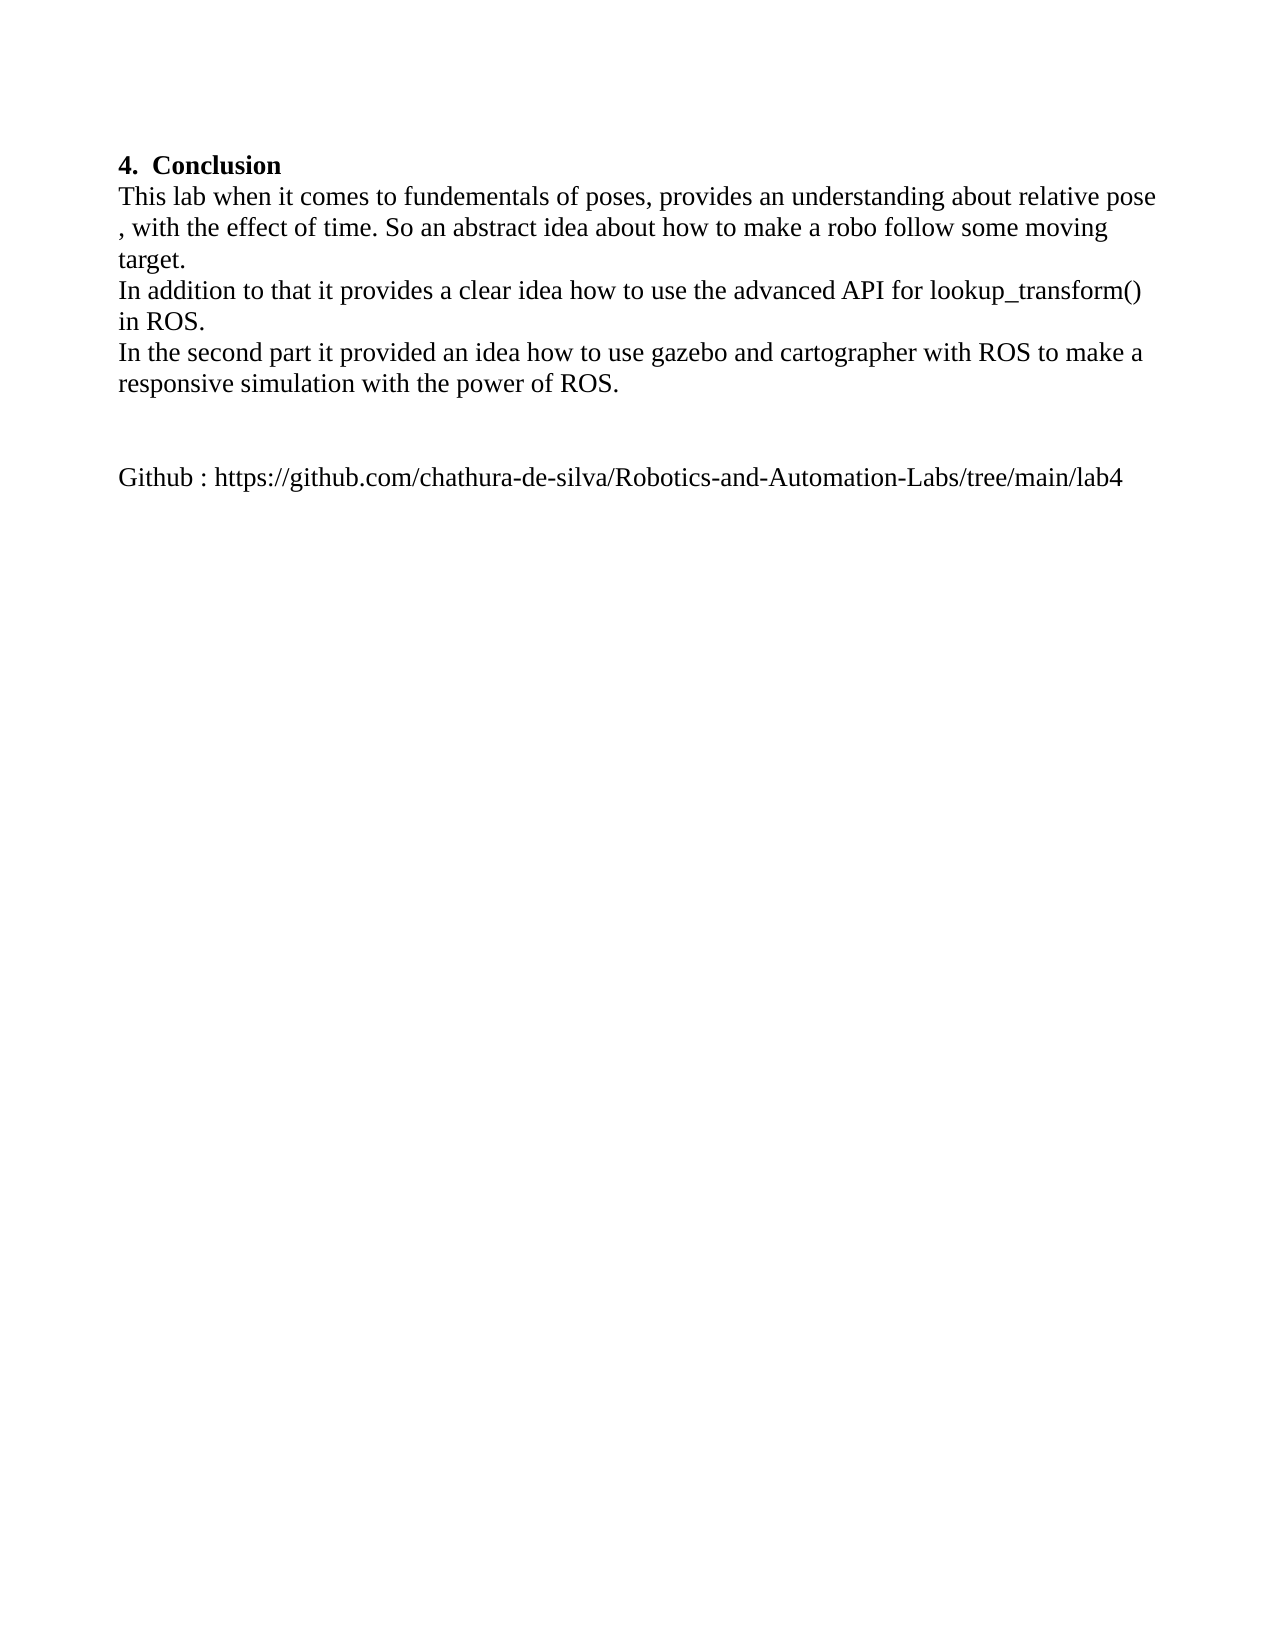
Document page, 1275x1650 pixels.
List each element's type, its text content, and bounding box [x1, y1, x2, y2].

text Github : https://github.com/chathura-de-silva/Robotics-and-Automation-Labs/tree/main/lab4 [118, 461, 1157, 492]
text In the second part it provided an idea how to use gazebo and cartographer with ROS to make a responsive simulation with the power of ROS. [118, 336, 1157, 398]
text 4. Conclusion [118, 149, 1157, 180]
text This lab when it comes to fundementals of poses, provides an understanding about relative pose , with the effect of time. So an abstract idea about how to make a robo follow some moving target. [118, 180, 1157, 274]
text In addition to that it provides a clear idea how to use the advanced API for lookup_transform() in ROS. [118, 274, 1157, 336]
